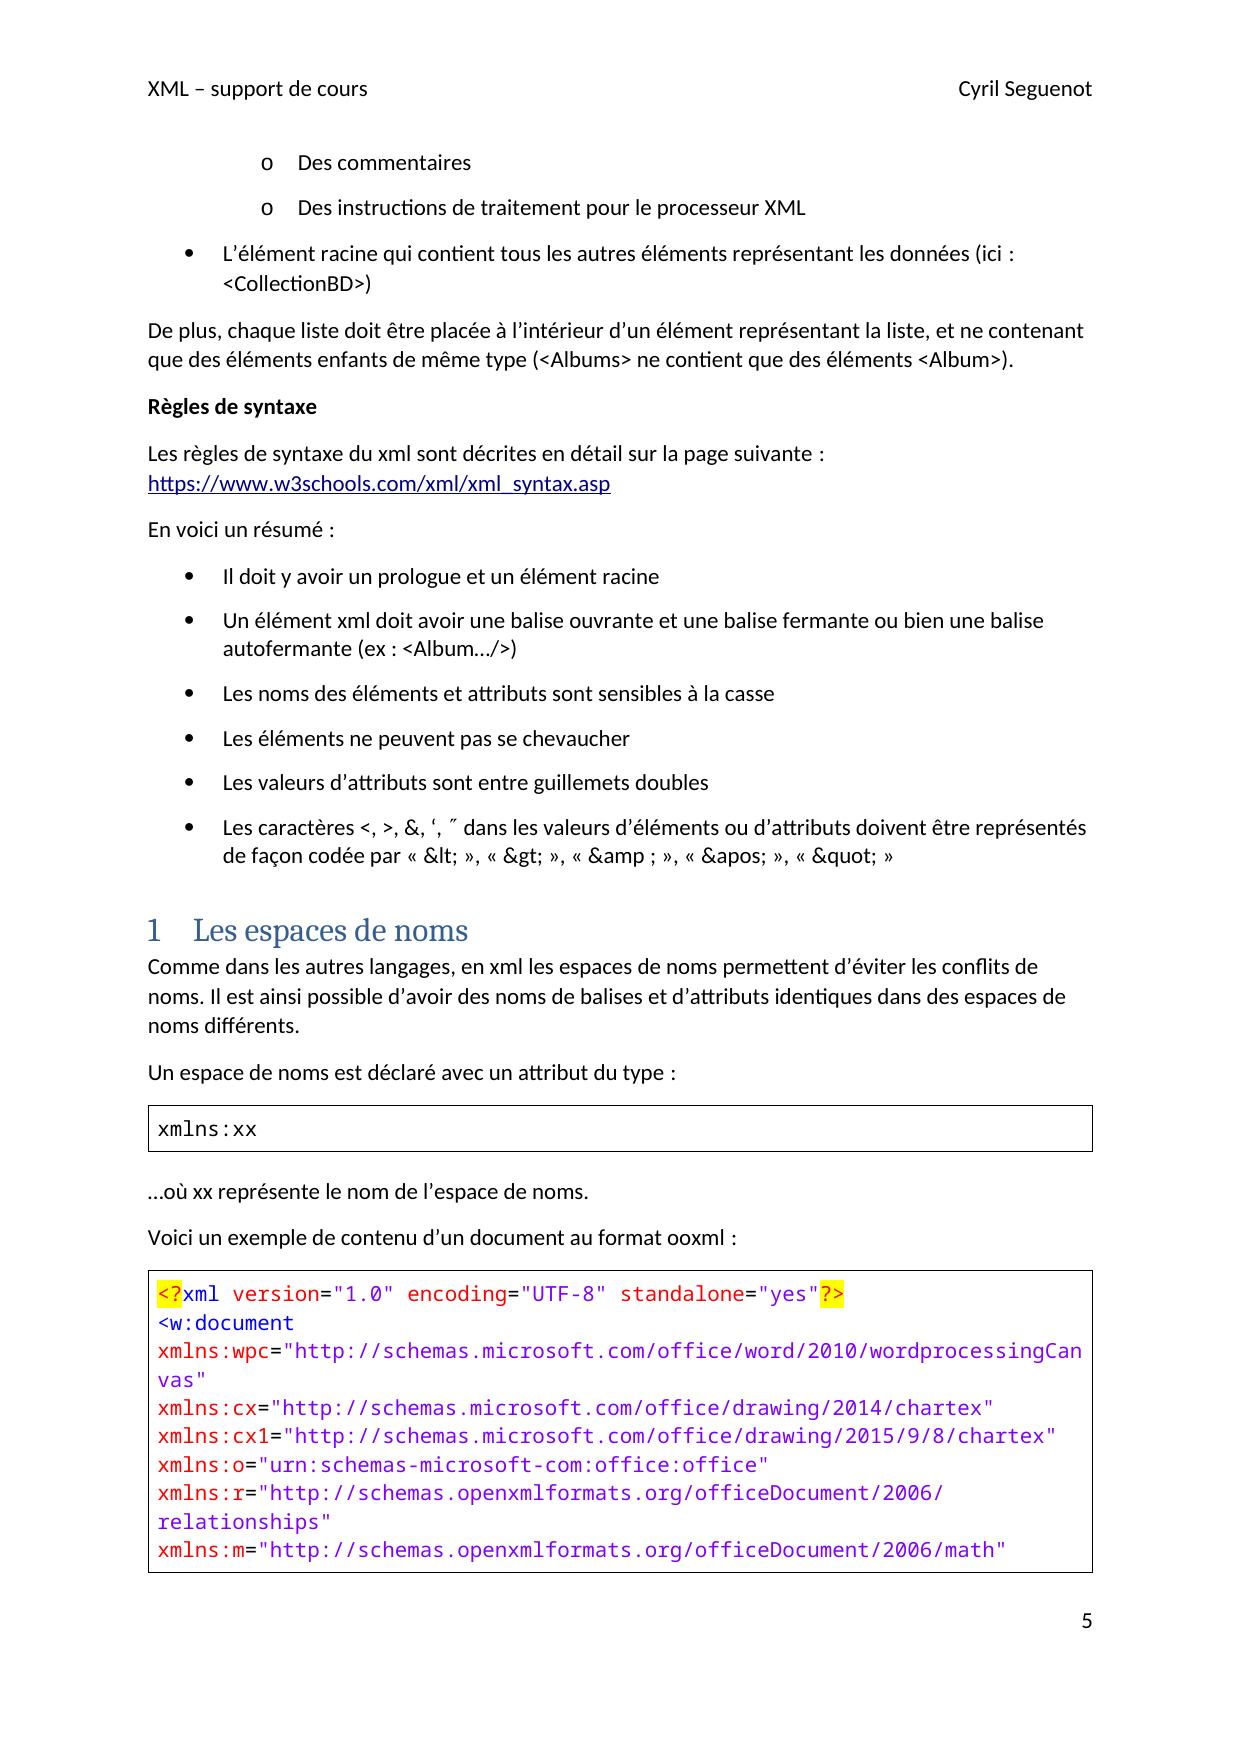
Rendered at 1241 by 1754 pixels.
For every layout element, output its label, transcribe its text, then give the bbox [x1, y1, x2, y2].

text xmlns:cx1="http://schemas.microsoft.com/office/drawing/2015/9/8/chartex" [149, 1412, 1092, 1441]
text xmlns:o="urn:schemas-microsoft-com:office:office" [149, 1441, 1092, 1469]
text xmlns:cx="http://schemas.microsoft.com/office/drawing/2014/chartex" [149, 1384, 1092, 1412]
list Les éléments ne peuvent pas se chevaucher [185, 724, 1093, 752]
text Un espace de noms est déclaré avec un attribut du type : [148, 1058, 1093, 1086]
text De plus, chaque liste doit être placée à l’intérieur d’un élément représentant la liste, et ne contenant que des éléments enfants de même type (<Albums> ne contient que des éléments <Album>). [148, 316, 1093, 374]
text Règles de syntaxe [148, 392, 1093, 420]
subtitle Les espaces de noms [148, 911, 1093, 949]
text Comme dans les autres langages, en xml les espaces de noms permettent d’éviter les conflits de noms. Il est ainsi possible d’avoir des noms de balises et d’attributs identiques dans des espaces de noms différents. [148, 952, 1093, 1040]
text En voici un résumé : [148, 515, 1093, 543]
list Des commentaires [260, 148, 1093, 177]
text xmlns:xx [149, 1106, 1092, 1151]
text <w:document xmlns:wpc="http://schemas.microsoft.com/office/word/2010/wordprocessingCanvas" [149, 1298, 1092, 1384]
text xmlns:r="http://schemas.openxmlformats.org/officeDocument/2006/relationships" [149, 1469, 1092, 1526]
text Les règles de syntaxe du xml sont décrites en détail sur la page suivante : https://www.w3schools.com/xml/xml_syntax.asp [148, 439, 1093, 497]
text …où xx représente le nom de l’espace de noms. [148, 1177, 1093, 1205]
list Les caractères <, >, &, ‘,  dans les valeurs d’éléments ou d’attributs doivent être représentés de façon codée par « &lt; », « &gt; », « &amp ; », « &apos; », « &quot; » [185, 813, 1093, 869]
list L’élément racine qui contient tous les autres éléments représentant les données (ici : <CollectionBD>) [185, 239, 1093, 297]
list Des instructions de traitement pour le processeur XML [260, 193, 1093, 223]
text Voici un exemple de contenu d’un document au format ooxml : [148, 1223, 1093, 1252]
list Un élément xml doit avoir une balise ouvrante et une balise fermante ou bien une balise autofermante (ex : <Album…/>) [185, 606, 1093, 662]
text xmlns:m="http://schemas.openxmlformats.org/officeDocument/2006/math" [149, 1526, 1092, 1572]
text <?xml version="1.0" encoding="UTF-8" standalone="yes"?> [149, 1271, 1092, 1298]
list Les valeurs d’attributs sont entre guillemets doubles [185, 768, 1093, 797]
list Les noms des éléments et attributs sont sensibles à la casse [185, 679, 1093, 707]
list Il doit y avoir un prologue et un élément racine [185, 562, 1093, 590]
